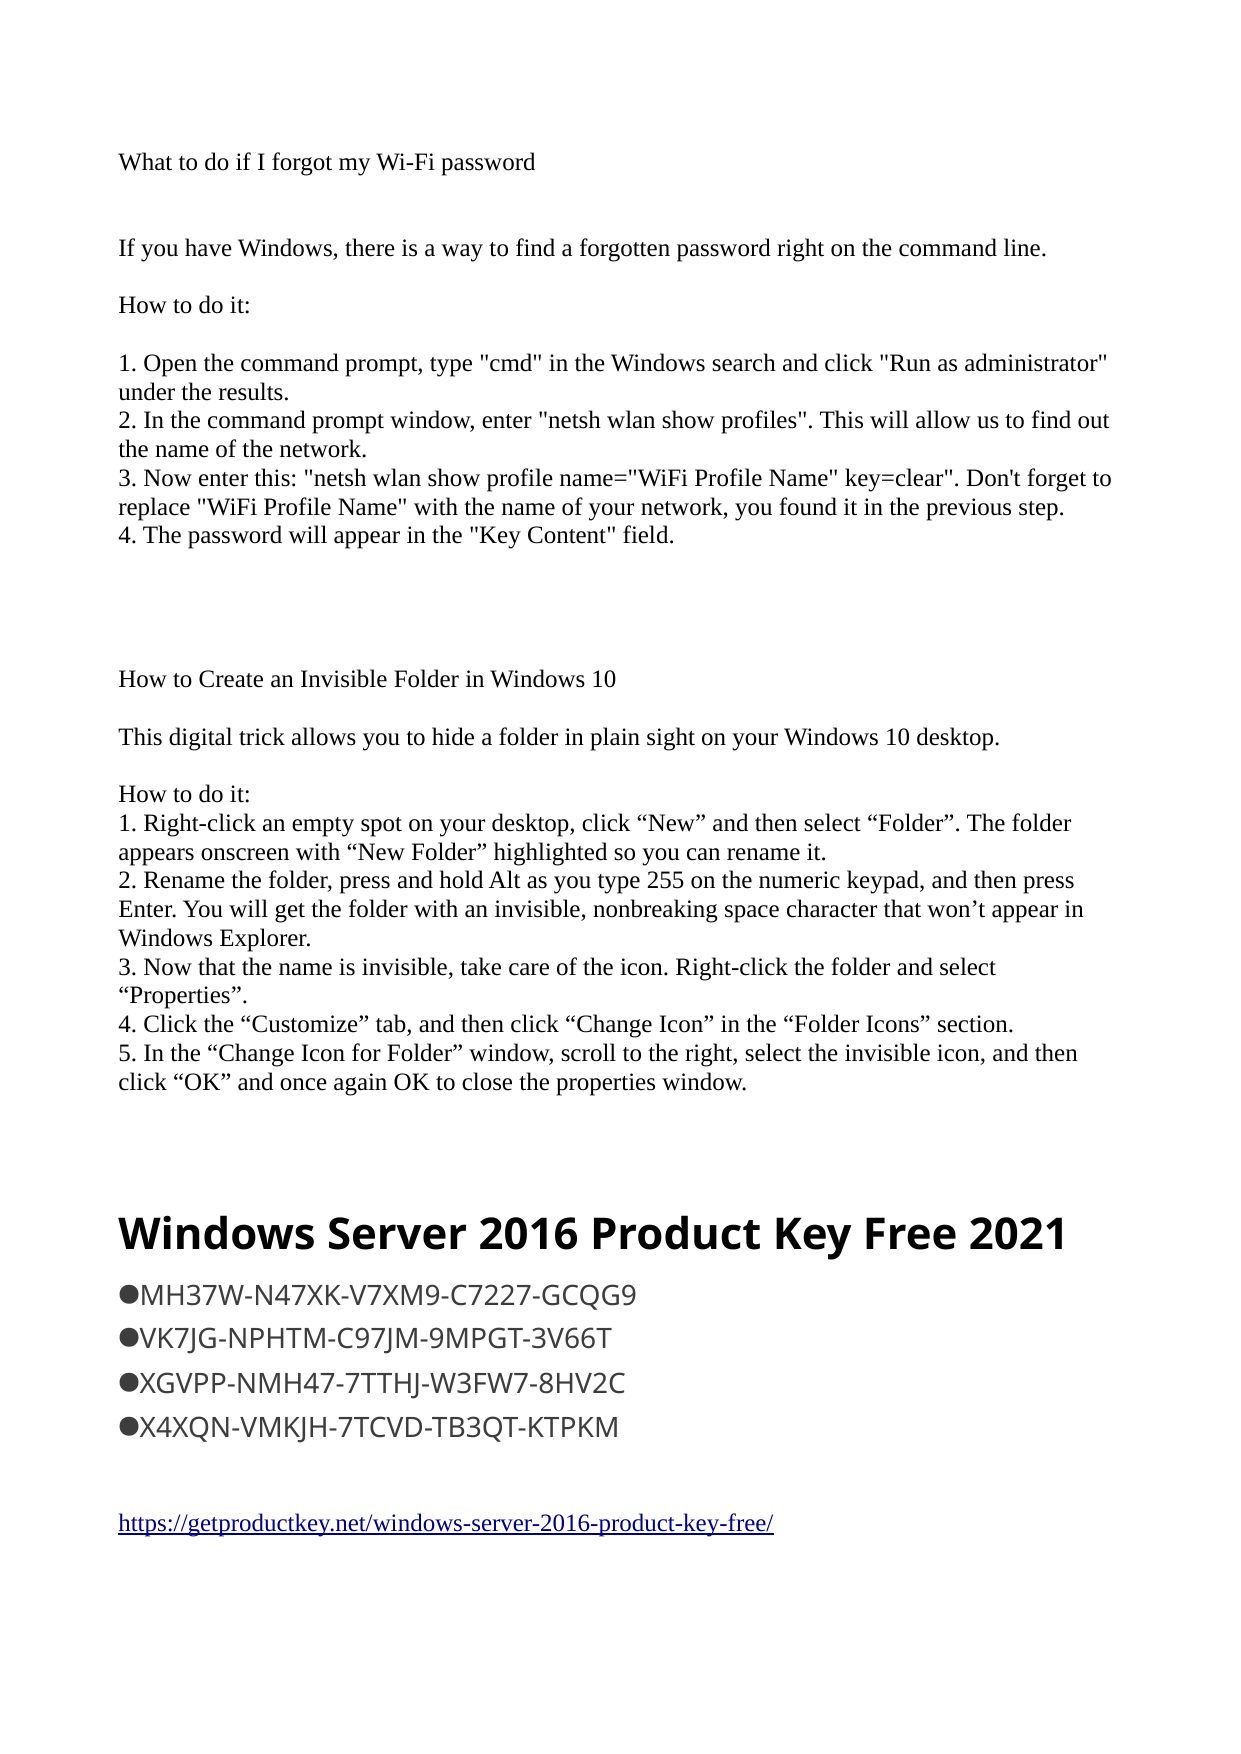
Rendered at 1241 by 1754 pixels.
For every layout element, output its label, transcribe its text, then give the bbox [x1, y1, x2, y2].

text 5. In the “Change Icon for Folder” window, scroll to the right, select the invisible icon, and then click “OK” and once again OK to close the properties window. [118, 1038, 1122, 1096]
text https://getproductkey.net/windows-server-2016-product-key-free/ [118, 1508, 1122, 1537]
text This digital trick allows you to hide a folder in plain sight on your Windows 10 desktop. [118, 722, 1122, 751]
text 3. Now enter this: "netsh wlan show profile name="WiFi Profile Name" key=clear". Don't forget to replace "WiFi Profile Name" with the name of your network, you found it in the previous step. [118, 463, 1122, 521]
text 2. Rename the folder, press and hold Alt as you type 255 on the numeric keypad, and then press Enter. You will get the folder with an invisible, nonbreaking space character that won’t appear in Windows Explorer. [118, 866, 1122, 952]
text How to do it: [118, 779, 1122, 808]
text 4. Click the “Customize” tab, and then click “Change Icon” in the “Folder Icons” section. [118, 1009, 1122, 1038]
text 4. The password will appear in the "Key Content" field. [118, 521, 1122, 549]
list VK7JG-NPHTM-C97JM-9MPGT-3V66T [118, 1319, 1122, 1357]
text 2. In the command prompt window, enter "netsh wlan show profiles". This will allow us to find out the name of the network. [118, 406, 1122, 463]
subtitle Windows Server 2016 Product Key Free 2021 [118, 1203, 1122, 1262]
list X4XQN-VMKJH-7TCVD-TB3QT-KTPKM [118, 1407, 1122, 1445]
text What to do if I forgot my Wi-Fi password [118, 147, 1122, 176]
list XGVPP-NMH47-7TTHJ-W3FW7-8HV2C [118, 1363, 1122, 1401]
text If you have Windows, there is a way to find a forgotten password right on the command line. [118, 233, 1122, 262]
text 3. Now that the name is invisible, take care of the icon. Right-click the folder and select “Properties”. [118, 952, 1122, 1009]
list MH37W-N47XK-V7XM9-C7227-GCQG9 [118, 1275, 1122, 1313]
text How to Create an Invisible Folder in Windows 10 [118, 664, 1122, 693]
text How to do it: [118, 291, 1122, 319]
text 1. Open the command prompt, type "cmd" in the Windows search and click "Run as administrator" under the results. [118, 348, 1122, 406]
text 1. Right-click an empty spot on your desktop, click “New” and then select “Folder”. The folder appears onscreen with “New Folder” highlighted so you can rename it. [118, 808, 1122, 866]
